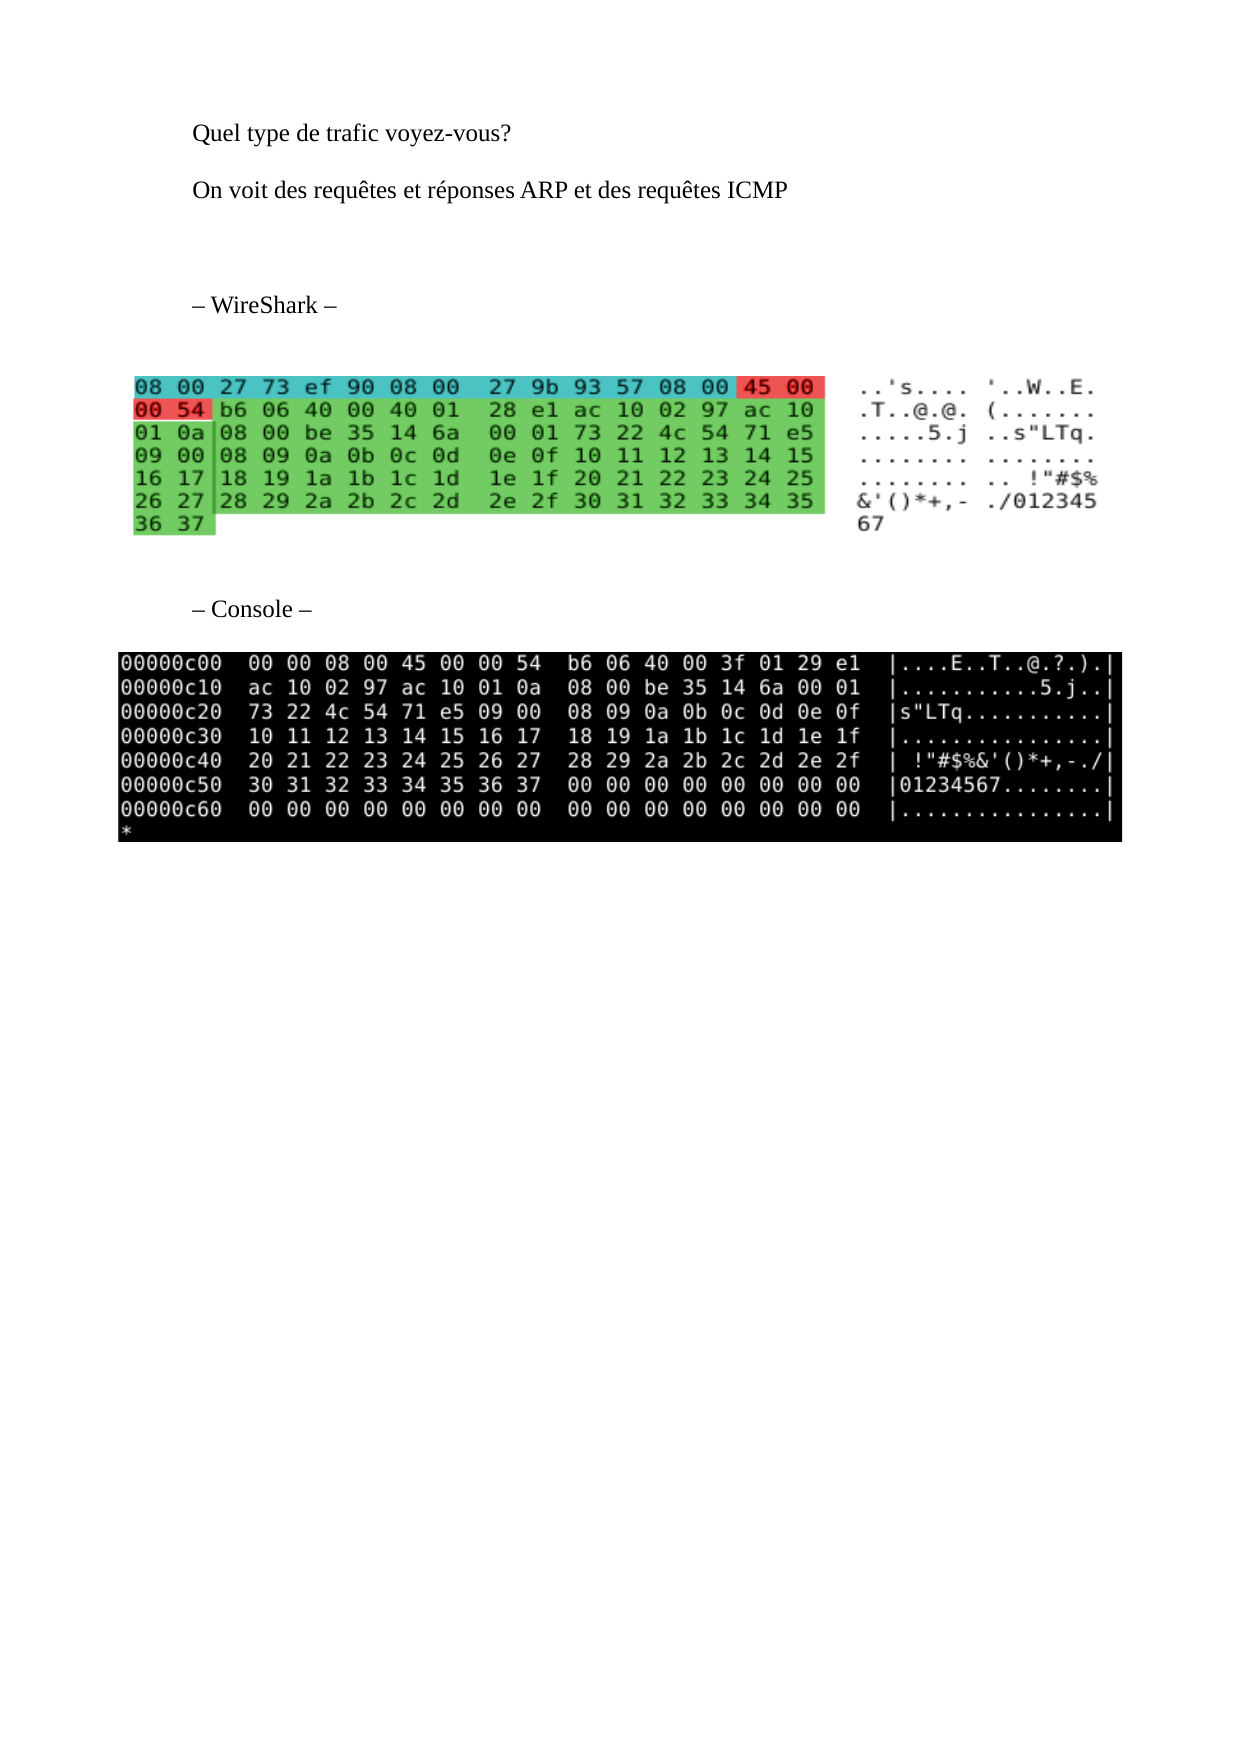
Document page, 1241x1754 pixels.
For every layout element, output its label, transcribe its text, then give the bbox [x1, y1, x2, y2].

text Quel type de trafic voyez-vous? [192, 118, 1122, 147]
picture [118, 652, 1123, 842]
text – Console – [118, 594, 1122, 623]
text On voit des requêtes et réponses ARP et des requêtes ICMP [192, 176, 1122, 204]
text – WireShark – [192, 291, 1122, 319]
picture [133, 376, 1107, 537]
